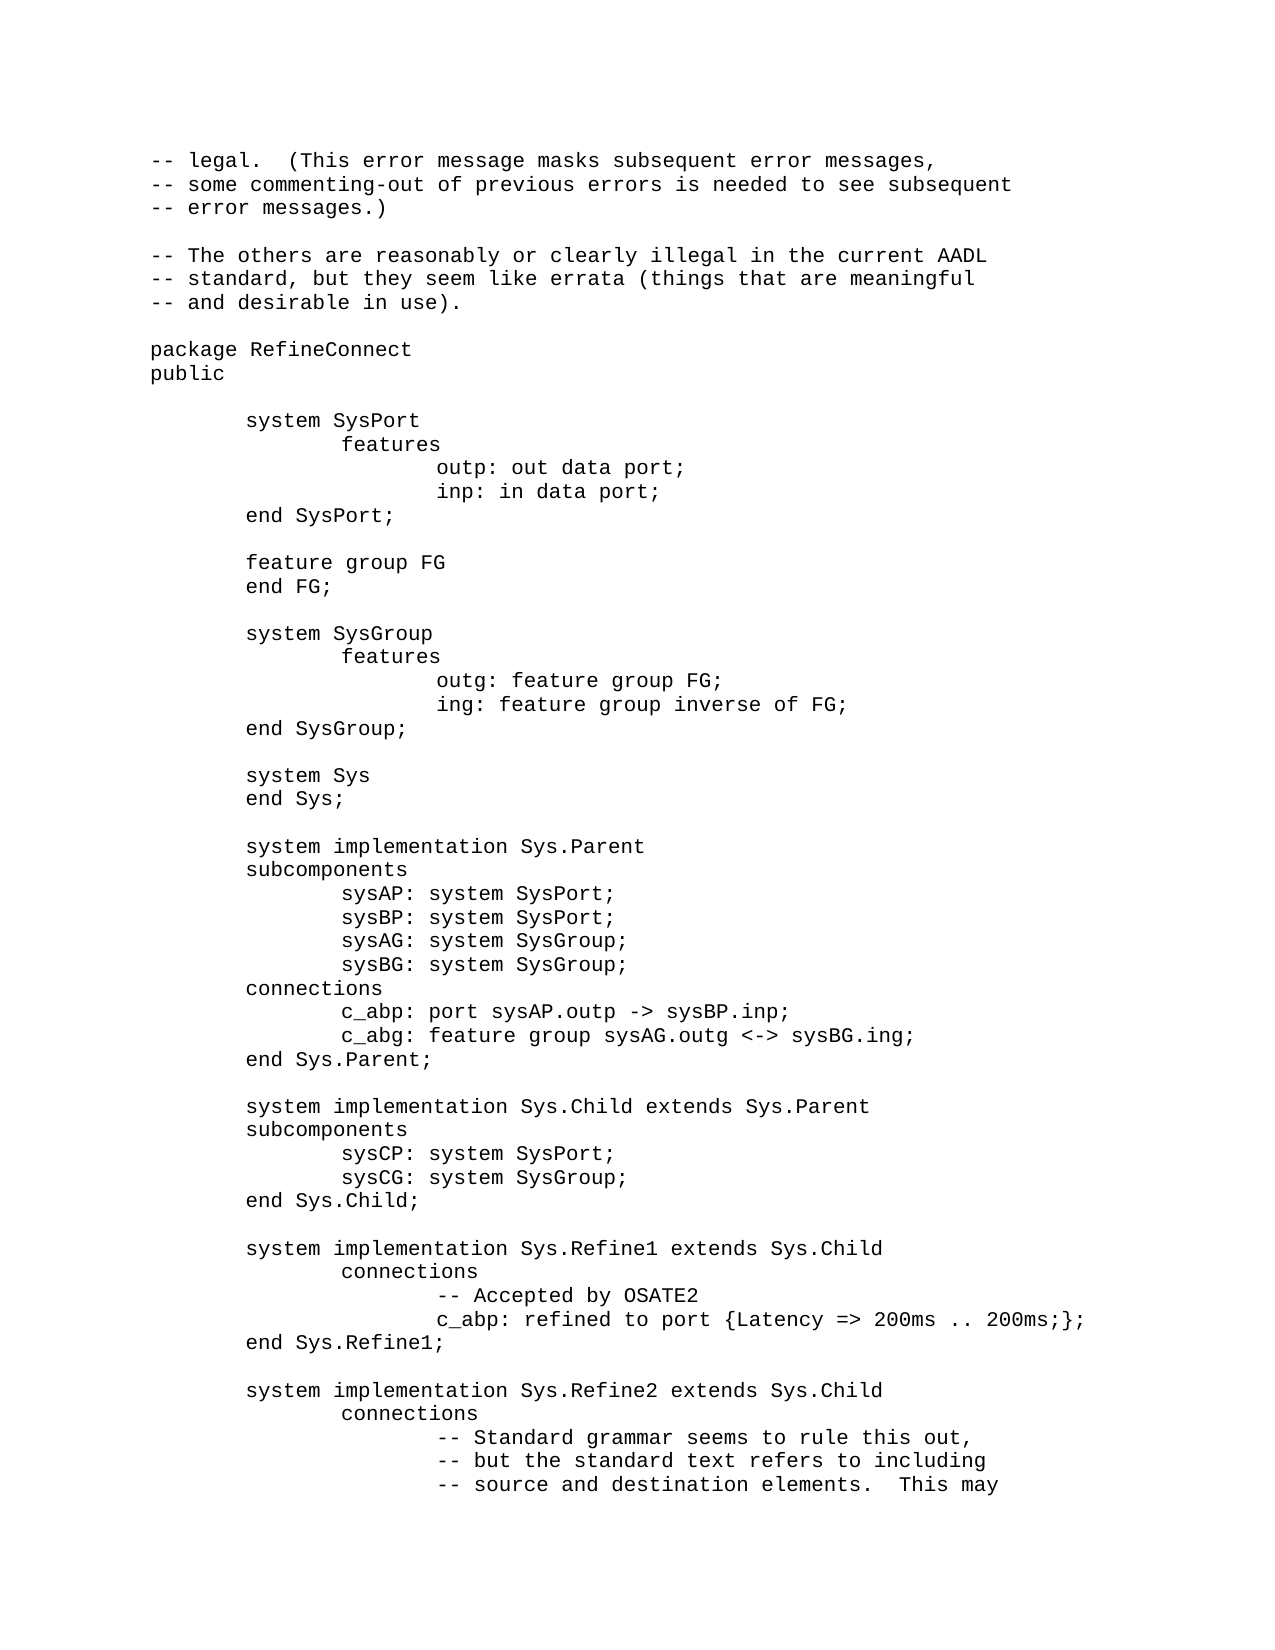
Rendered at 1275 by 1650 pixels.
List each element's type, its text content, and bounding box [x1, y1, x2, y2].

text outp: out data port; [150, 457, 1125, 481]
text end Sys.Refine1; [150, 1332, 1125, 1356]
text -- Standard grammar seems to rule this out, [150, 1427, 1125, 1451]
text system SysPort [150, 410, 1125, 434]
text system implementation Sys.Child extends Sys.Parent [150, 1096, 1125, 1119]
text sysCP: system SysPort; [150, 1143, 1125, 1167]
text package RefineConnect [150, 339, 1125, 363]
text connections [150, 1403, 1125, 1427]
text sysBG: system SysGroup; [150, 954, 1125, 978]
text -- Accepted by OSATE2 [150, 1285, 1125, 1309]
text features [150, 434, 1125, 457]
text c_abg: feature group sysAG.outg <-> sysBG.ing; [150, 1025, 1125, 1048]
text end Sys.Parent; [150, 1048, 1125, 1072]
text c_abp: refined to port {Latency => 200ms .. 200ms;}; [150, 1309, 1125, 1332]
text -- legal. (This error message masks subsequent error messages, [150, 150, 1125, 174]
text end SysPort; [150, 505, 1125, 528]
text -- standard, but they seem like errata (things that are meaningful [150, 268, 1125, 292]
text features [150, 647, 1125, 670]
text -- some commenting-out of previous errors is needed to see subsequent [150, 174, 1125, 197]
text sysAP: system SysPort; [150, 883, 1125, 907]
text end Sys.Child; [150, 1190, 1125, 1214]
text -- The others are reasonably or clearly illegal in the current AADL [150, 244, 1125, 268]
text connections [150, 1261, 1125, 1285]
text system SysGroup [150, 623, 1125, 647]
text ing: feature group inverse of FG; [150, 694, 1125, 717]
text public [150, 363, 1125, 386]
text system Sys [150, 765, 1125, 788]
text end FG; [150, 576, 1125, 599]
text subcomponents [150, 1119, 1125, 1143]
text feature group FG [150, 552, 1125, 576]
text -- error messages.) [150, 197, 1125, 221]
text system implementation Sys.Refine2 extends Sys.Child [150, 1379, 1125, 1403]
text system implementation Sys.Parent [150, 836, 1125, 859]
text sysBP: system SysPort; [150, 907, 1125, 930]
text end SysGroup; [150, 717, 1125, 741]
text inp: in data port; [150, 481, 1125, 505]
text end Sys; [150, 788, 1125, 812]
text subcomponents [150, 859, 1125, 883]
text connections [150, 978, 1125, 1001]
text sysAG: system SysGroup; [150, 930, 1125, 954]
text -- and desirable in use). [150, 292, 1125, 316]
text outg: feature group FG; [150, 670, 1125, 694]
text sysCG: system SysGroup; [150, 1167, 1125, 1190]
text -- but the standard text refers to including [150, 1451, 1125, 1474]
text system implementation Sys.Refine1 extends Sys.Child [150, 1238, 1125, 1261]
text c_abp: port sysAP.outp -> sysBP.inp; [150, 1001, 1125, 1025]
text -- source and destination elements. This may [150, 1474, 1125, 1498]
